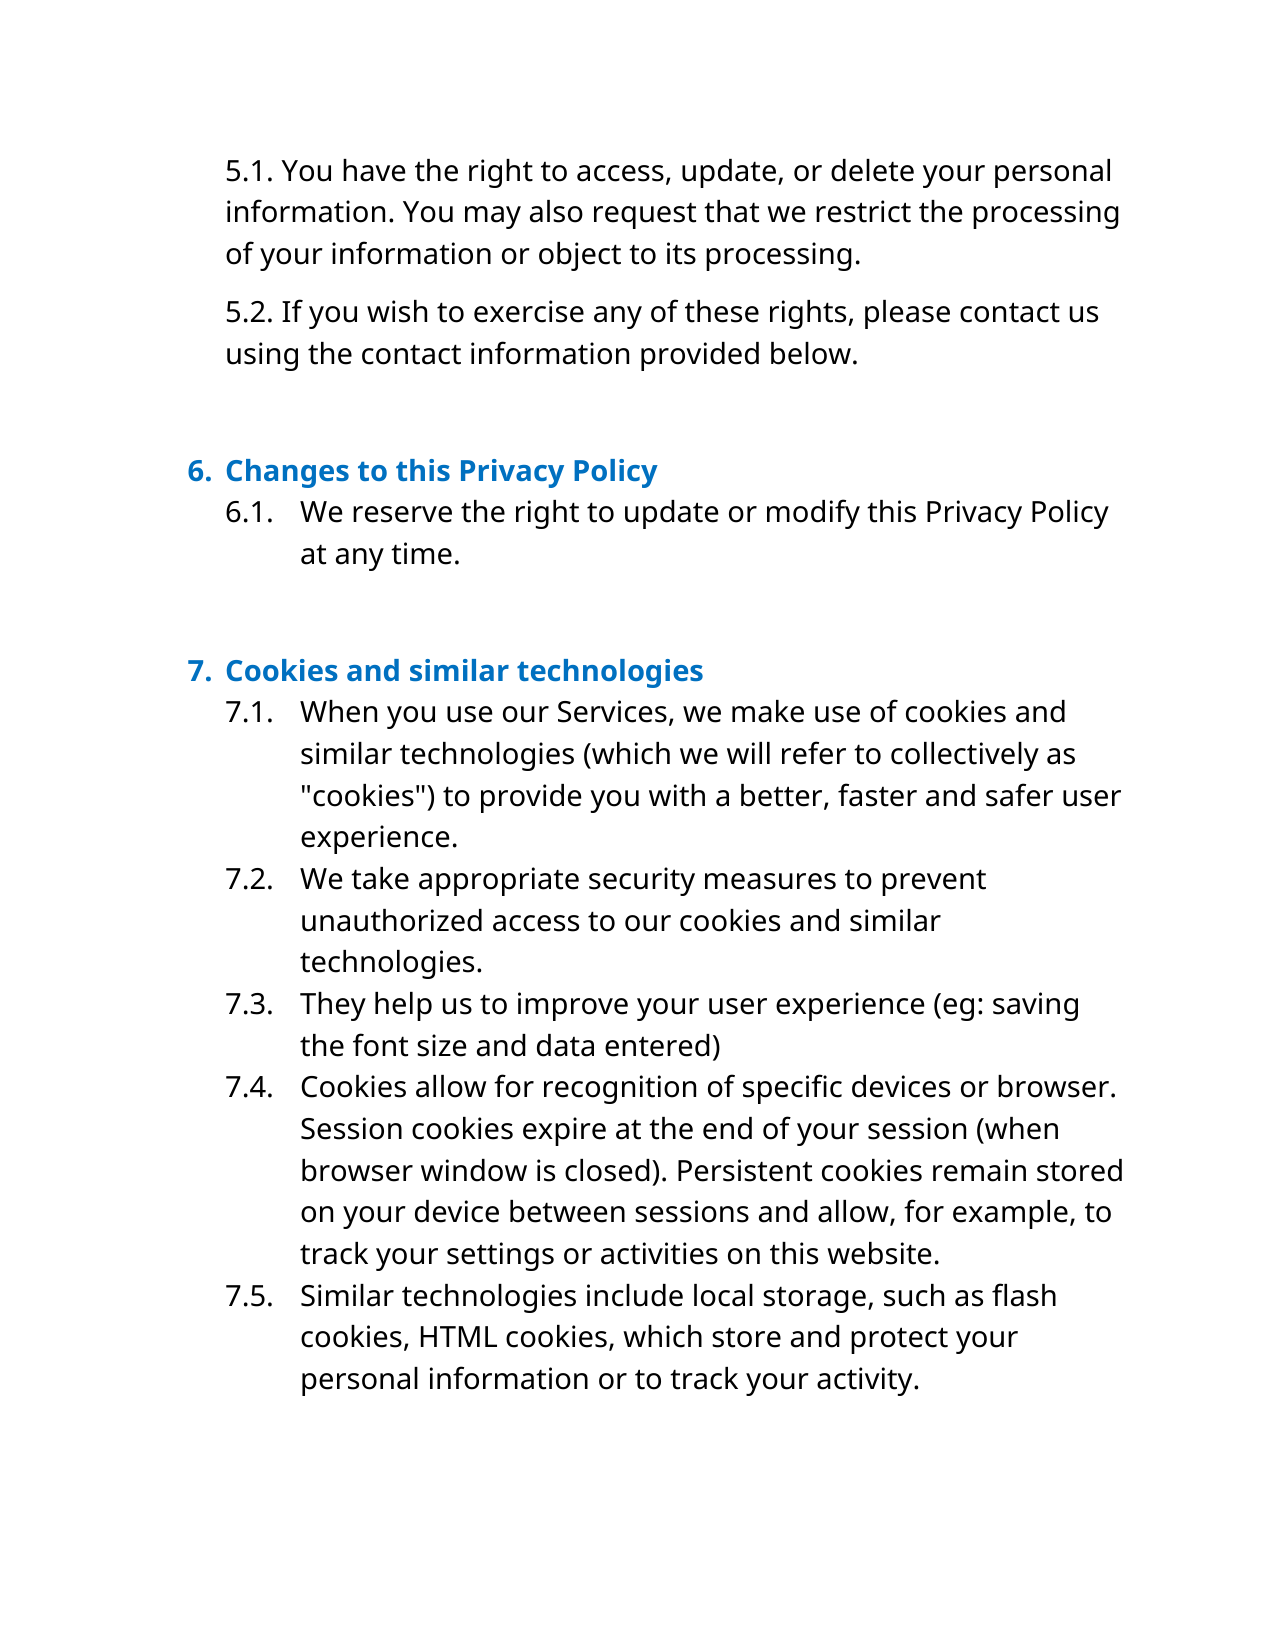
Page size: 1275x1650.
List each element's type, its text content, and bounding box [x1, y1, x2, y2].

list We reserve the right to update or modify this Privacy Policy at any time. [225, 492, 1125, 573]
list When you use our Services, we make use of cookies and similar technologies (which we will refer to collectively as "cookies") to provide you with a better, faster and safer user experience. [225, 692, 1125, 856]
list Cookies and similar technologies [187, 650, 1125, 690]
list Cookies allow for recognition of specific devices or browser. Session cookies expire at the end of your session (when browser window is closed). Persistent cookies remain stored on your device between sessions and allow, for example, to track your settings or activities on this website. [225, 1067, 1125, 1273]
list They help us to improve your user experience (eg: saving the font size and data entered) [225, 983, 1125, 1065]
text 5.2. If you wish to exercise any of these rights, please contact us using the contact information provided below. [225, 292, 1125, 373]
list Changes to this Privacy Policy [187, 450, 1125, 490]
text 5.1. You have the right to access, update, or delete your personal information. You may also request that we restrict the processing of your information or object to its processing. [225, 150, 1125, 273]
list We take appropriate security measures to prevent unauthorized access to our cookies and similar technologies. [225, 858, 1125, 981]
list Similar technologies include local storage, such as flash cookies, HTML cookies, which store and protect your personal information or to track your activity. [225, 1275, 1125, 1398]
